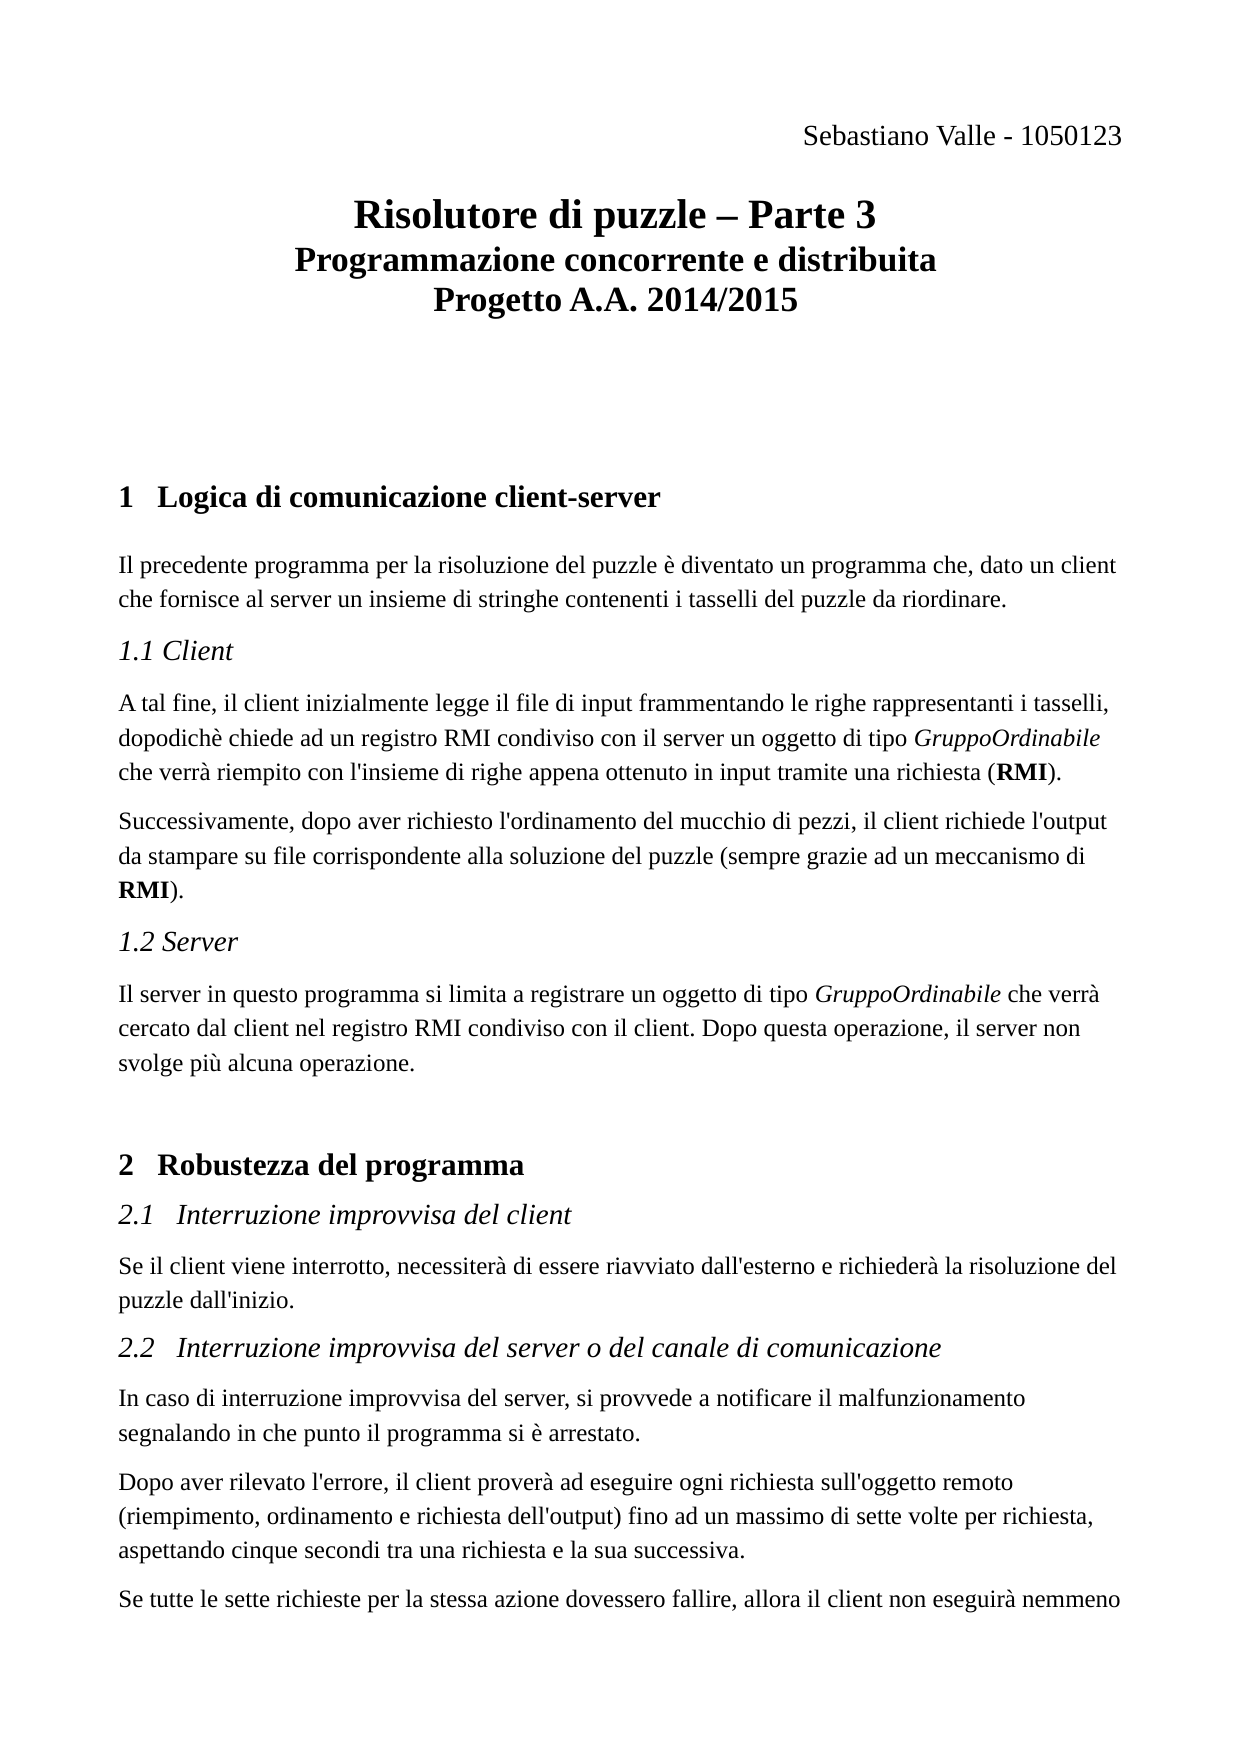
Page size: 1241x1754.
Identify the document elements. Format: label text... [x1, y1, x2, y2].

text Dopo aver rilevato l'errore, il client proverà ad eseguire ogni richiesta sull'oggetto remoto (riempimento, ordinamento e richiesta dell'output) fino ad un massimo di sette volte per richiesta, aspettando cinque secondi tra una richiesta e la sua successiva. [118, 1461, 1122, 1564]
text In caso di interruzione improvvisa del server, si provvede a notificare il malfunzionamento segnalando in che punto il programma si è arrestato. [118, 1378, 1122, 1447]
text Programmazione concorrente e distribuita [118, 238, 1122, 279]
text Il server in questo programma si limita a registrare un oggetto di tipo GruppoOrdinabile che verrà cercato dal client nel registro RMI condiviso con il client. Dopo questa operazione, il server non svolge più alcuna operazione. [118, 979, 1122, 1077]
text Sebastiano Valle - 1050123 [118, 118, 1122, 152]
text Se il client viene interrotto, necessiterà di essere riavviato dall'esterno e richiederà la risoluzione del puzzle dall'inizio. [118, 1246, 1122, 1314]
text 1.1 Client [118, 633, 1122, 667]
text Risolutore di puzzle – Parte 3 [118, 190, 1122, 238]
text 2 Robustezza del programma [118, 1146, 1122, 1182]
text 1 Logica di comunicazione client-server [118, 478, 1122, 514]
text 2.2 Interruzione improvvisa del server o del canale di comunicazione [118, 1329, 1122, 1363]
text A tal fine, il client inizialmente legge il file di input frammentando le righe rappresentanti i tasselli, dopodichè chiede ad un registro RMI condiviso con il server un oggetto di tipo GruppoOrdinabile che verrà riempito con l'insieme di righe appena ottenuto in input tramite una richiesta (RMI). [118, 688, 1122, 786]
text Progetto A.A. 2014/2015 [118, 279, 1122, 319]
text Successivamente, dopo aver richiesto l'ordinamento del mucchio di pezzi, il client richiede l'output da stampare su file corrispondente alla soluzione del puzzle (sempre grazie ad un meccanismo di RMI). [118, 806, 1122, 904]
text Se tutte le sette richieste per la stessa azione dovessero fallire, allora il client non eseguirà nemmeno [118, 1579, 1122, 1613]
text 1.2 Server [118, 924, 1122, 958]
text 2.1 Interruzione improvvisa del client [118, 1197, 1122, 1231]
text Il precedente programma per la risoluzione del puzzle è diventato un programma che, dato un client che fornisce al server un insieme di stringhe contenenti i tasselli del puzzle da riordinare. [118, 550, 1122, 613]
